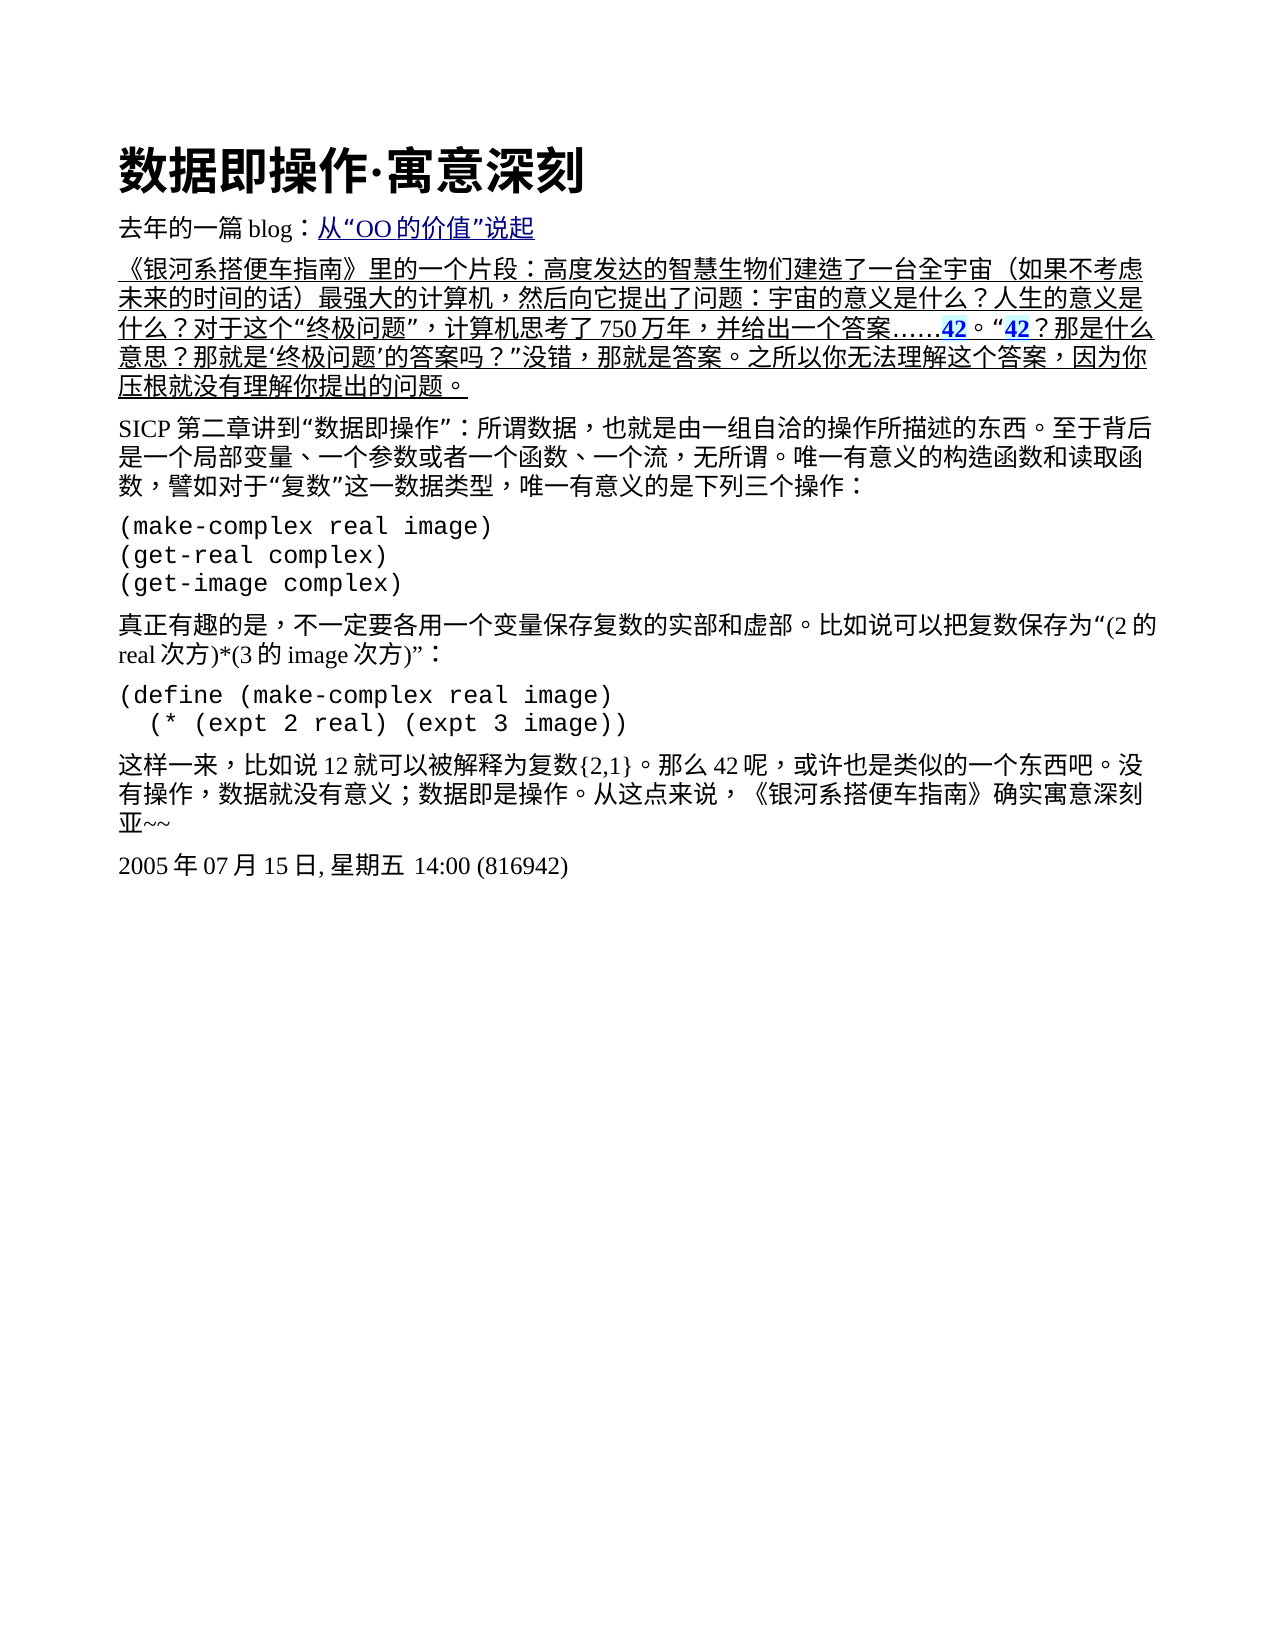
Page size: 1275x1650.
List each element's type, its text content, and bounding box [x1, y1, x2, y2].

text (define (make-complex real image) (* (expt 2 real) (expt 3 image)) [118, 682, 1157, 739]
text (make-complex real image) (get-real complex) (get-image complex) [118, 514, 1157, 599]
text 真正有趣的是，不一定要各用一个变量保存复数的实部和虚部。比如说可以把复数保存为“(2的real次方)*(3的image次方)”： [118, 611, 1157, 670]
subtitle 数据即操作·寓意深刻 [118, 143, 1157, 201]
text 《银河系搭便车指南》里的一个片段：高度发达的智慧生物们建造了一台全宇宙（如果不考虑未来的时间的话）最强大的计算机，然后向它提出了问题：宇宙的意义是什么？人生的意义是什么？对于这个“终极问题”，计算机思考了750万年，并给出一个答案……42。“42？那是什么意思？那就是‘终极问题’的答案吗？”没错，那就是答案。之所以你无法理解这个答案，因为你压根就没有理解你提出的问题。 [118, 256, 1157, 401]
text SICP第二章讲到“数据即操作”：所谓数据，也就是由一组自洽的操作所描述的东西。至于背后是一个局部变量、一个参数或者一个函数、一个流，无所谓。唯一有意义的构造函数和读取函数，譬如对于“复数”这一数据类型，唯一有意义的是下列三个操作： [118, 414, 1157, 501]
text 这样一来，比如说12就可以被解释为复数{2,1}。那么42呢，或许也是类似的一个东西吧。没有操作，数据就没有意义；数据即是操作。从这点来说，《银河系搭便车指南》确实寓意深刻亚~~ [118, 751, 1157, 839]
text 去年的一篇blog：从“OO的价值”说起 [118, 214, 1157, 243]
text 2005年07月15日, 星期五 14:00 (816942) [118, 851, 1157, 881]
